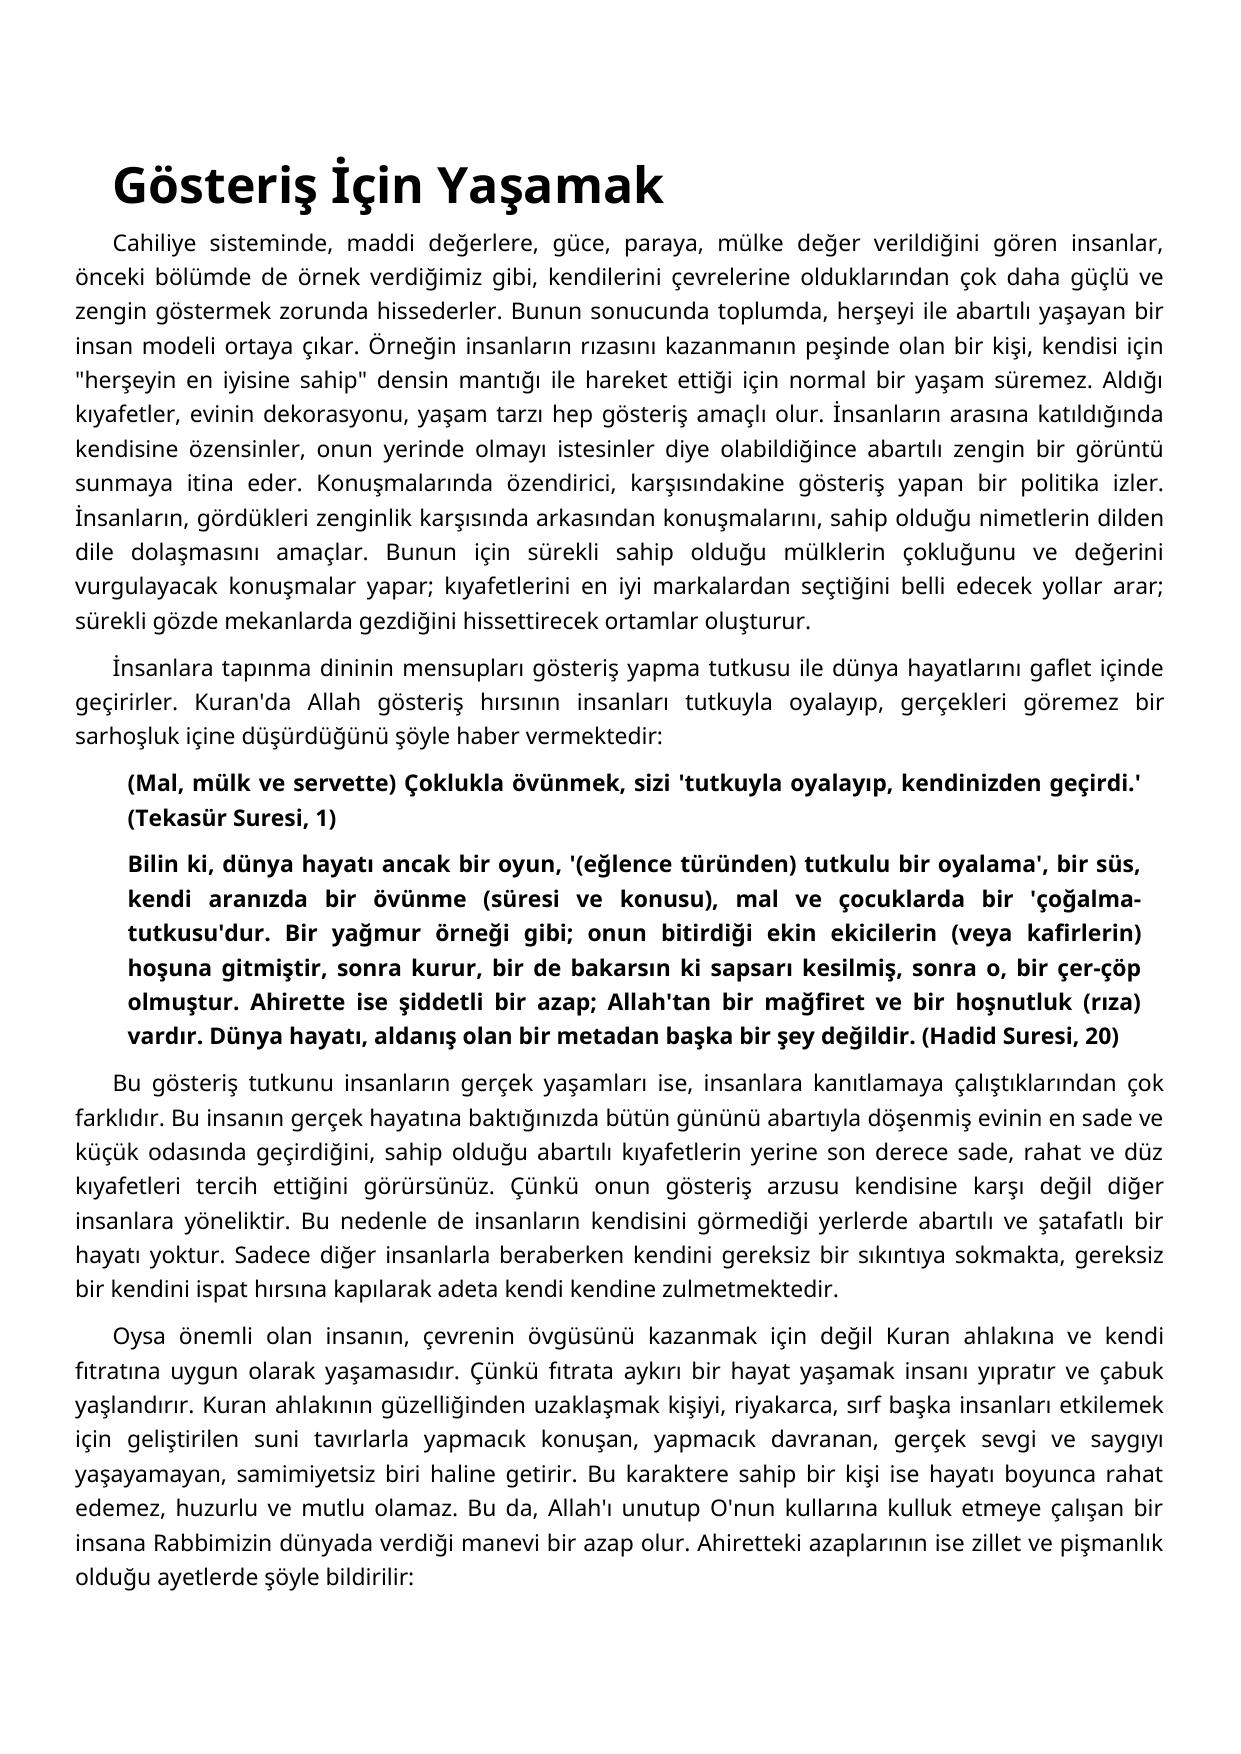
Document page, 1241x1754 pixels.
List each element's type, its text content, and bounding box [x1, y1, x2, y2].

subtitle Gösteriş İçin Yaşamak [112, 150, 1165, 218]
text Oysa önemli olan insanın, çevrenin övgüsünü kazanmak için değil Kuran ahlakına ve kendi fıtratına uygun olarak yaşamasıdır. Çünkü fıtrata aykırı bir hayat yaşamak insanı yıpratır ve çabuk yaşlandırır. Kuran ahlakının güzelliğinden uzaklaşmak kişiyi, riyakarca, sırf başka insanları etkilemek için geliştirilen suni tavırlarla yapmacık konuşan, yapmacık davranan, gerçek sevgi ve saygıyı yaşayamayan, samimiyetsiz biri haline getirir. Bu karaktere sahip bir kişi ise hayatı boyunca rahat edemez, huzurlu ve mutlu olamaz. Bu da, Allah'ı unutup O'nun kullarına kulluk etmeye çalışan bir insana Rabbimizin dünyada verdiği manevi bir azap olur. Ahiretteki azaplarının ise zillet ve pişmanlık olduğu ayetlerde şöyle bildirilir: [75, 1320, 1165, 1592]
text Bu gösteriş tutkunu insanların gerçek yaşamları ise, insanlara kanıtlamaya çalıştıklarından çok farklıdır. Bu insanın gerçek hayatına baktığınızda bütün gününü abartıyla döşenmiş evinin en sade ve küçük odasında geçirdiğini, sahip olduğu abartılı kıyafetlerin yerine son derece sade, rahat ve düz kıyafetleri tercih ettiğini görürsünüz. Çünkü onun gösteriş arzusu kendisine karşı değil diğer insanlara yöneliktir. Bu nedenle de insanların kendisini görmediği yerlerde abartılı ve şatafatlı bir hayatı yoktur. Sadece diğer insanlarla beraberken kendini gereksiz bir sıkıntıya sokmakta, gereksiz bir kendini ispat hırsına kapılarak adeta kendi kendine zulmetmektedir. [75, 1067, 1165, 1304]
text (Mal, mülk ve servette) Çoklukla övünmek, sizi 'tutkuyla oyalayıp, kendinizden geçirdi.' (Tekasür Suresi, 1) [127, 767, 1143, 833]
text Bilin ki, dünya hayatı ancak bir oyun, '(eğlence türünden) tutkulu bir oyalama', bir süs, kendi aranızda bir övünme (süresi ve konusu), mal ve çocuklarda bir 'çoğalma-tutkusu'dur. Bir yağmur örneği gibi; onun bitirdiği ekin ekicilerin (veya kafirlerin) hoşuna gitmiştir, sonra kurur, bir de bakarsın ki sapsarı kesilmiş, sonra o, bir çer-çöp olmuştur. Ahirette ise şiddetli bir azap; Allah'tan bir mağfiret ve bir hoşnutluk (rıza) vardır. Dünya hayatı, aldanış olan bir metadan başka bir şey değildir. (Hadid Suresi, 20) [127, 848, 1143, 1051]
text İnsanlara tapınma dininin mensupları gösteriş yapma tutkusu ile dünya hayatlarını gaflet içinde geçirirler. Kuran'da Allah gösteriş hırsının insanları tutkuyla oyalayıp, gerçekleri göremez bir sarhoşluk içine düşürdüğünü şöyle haber vermektedir: [75, 651, 1165, 751]
text Cahiliye sisteminde, maddi değerlere, güce, paraya, mülke değer verildiğini gören insanlar, önceki bölümde de örnek verdiğimiz gibi, kendilerini çevrelerine olduklarından çok daha güçlü ve zengin göstermek zorunda hissederler. Bunun sonucunda toplumda, herşeyi ile abartılı yaşayan bir insan modeli ortaya çıkar. Örneğin insanların rızasını kazanmanın peşinde olan bir kişi, kendisi için "herşeyin en iyisine sahip" densin mantığı ile hareket ettiği için normal bir yaşam süremez. Aldığı kıyafetler, evinin dekorasyonu, yaşam tarzı hep gösteriş amaçlı olur. İnsanların arasına katıldığında kendisine özensinler, onun yerinde olmayı istesinler diye olabildiğince abartılı zengin bir görüntü sunmaya itina eder. Konuşmalarında özendirici, karşısındakine gösteriş yapan bir politika izler. İnsanların, gördükleri zenginlik karşısında arkasından konuşmalarını, sahip olduğu nimetlerin dilden dile dolaşmasını amaçlar. Bunun için sürekli sahip olduğu mülklerin çokluğunu ve değerini vurgulayacak konuşmalar yapar; kıyafetlerini en iyi markalardan seçtiğini belli edecek yollar arar; sürekli gözde mekanlarda gezdiğini hissettirecek ortamlar oluşturur. [75, 226, 1165, 636]
